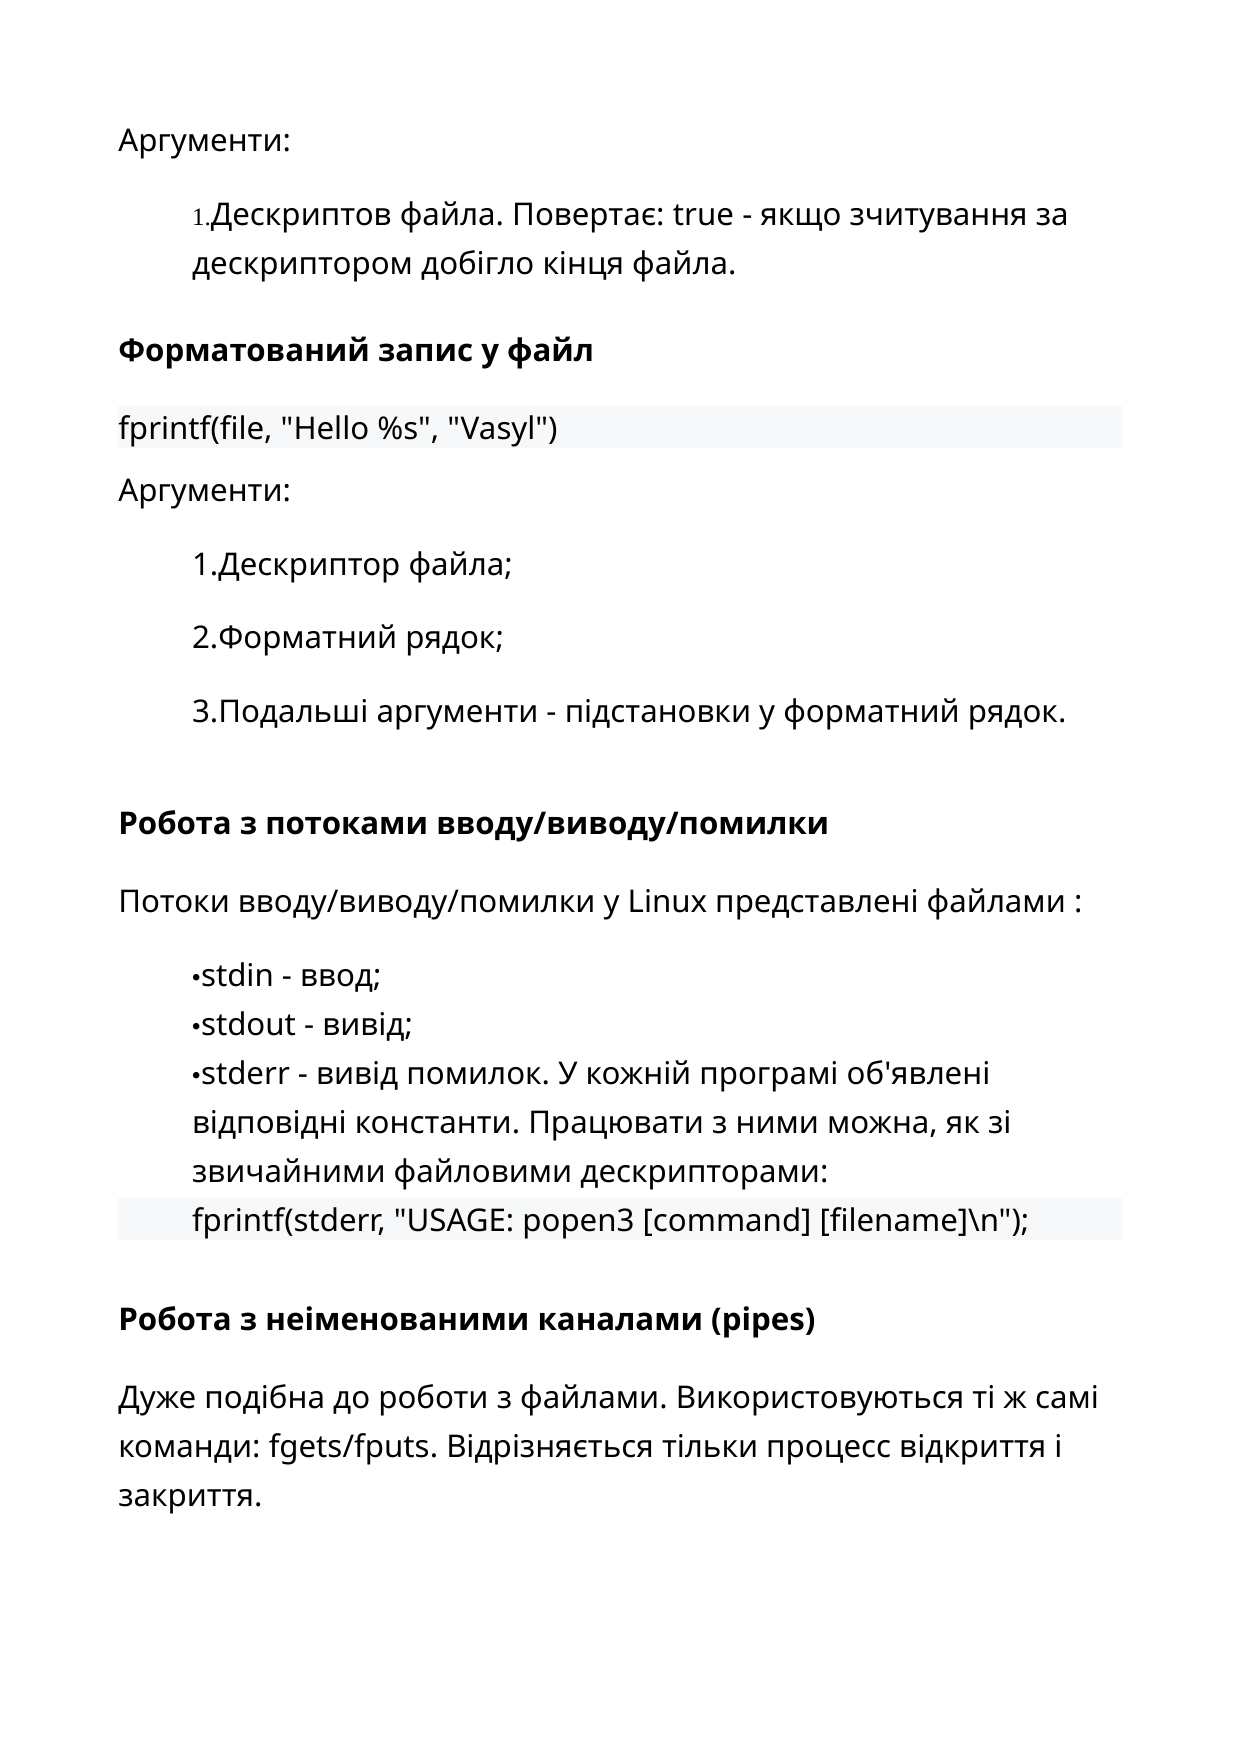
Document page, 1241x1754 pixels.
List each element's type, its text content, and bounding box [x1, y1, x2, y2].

list stderr - вивід помилок. У кожній програмі об'явлені відповідні константи. Працювати з ними можна, як зі звичайними файловими дескрипторами: [118, 1051, 1122, 1191]
list Форматний рядок; [118, 615, 1122, 658]
text Аргументи: [118, 118, 1122, 161]
list Дескриптов файла. Повертає: true - якщо зчитування за дескриптором добігло кінця файла. [118, 192, 1122, 284]
text Потоки вводу/виводу/помилки у Linux представлені файлами : [118, 879, 1122, 922]
text Дуже подібна до роботи з файлами. Використовуються ті ж самі команди: fgets/fputs. Відрізняється тільки процесс відкриття і закриття. [118, 1375, 1122, 1516]
subtitle Робота з неіменованими каналами (pipes) [118, 1297, 1122, 1340]
list stdin - ввод; [118, 953, 1122, 996]
subtitle Робота з потоками вводу/виводу/помилки [118, 801, 1122, 843]
text fprintf(file, "Hello %s", "Vasyl") [118, 406, 1122, 448]
list Дескриптор файла; [118, 541, 1122, 584]
text Аргументи: [118, 467, 1122, 510]
list Подальші аргументи - підстановки у форматний рядок. [118, 689, 1122, 732]
list stdout - вивід; [118, 1002, 1122, 1044]
list fprintf(stderr, "USAGE: popen3 [command] [filename]\n"); [118, 1198, 1122, 1240]
subtitle Форматований запис у файл [118, 327, 1122, 370]
